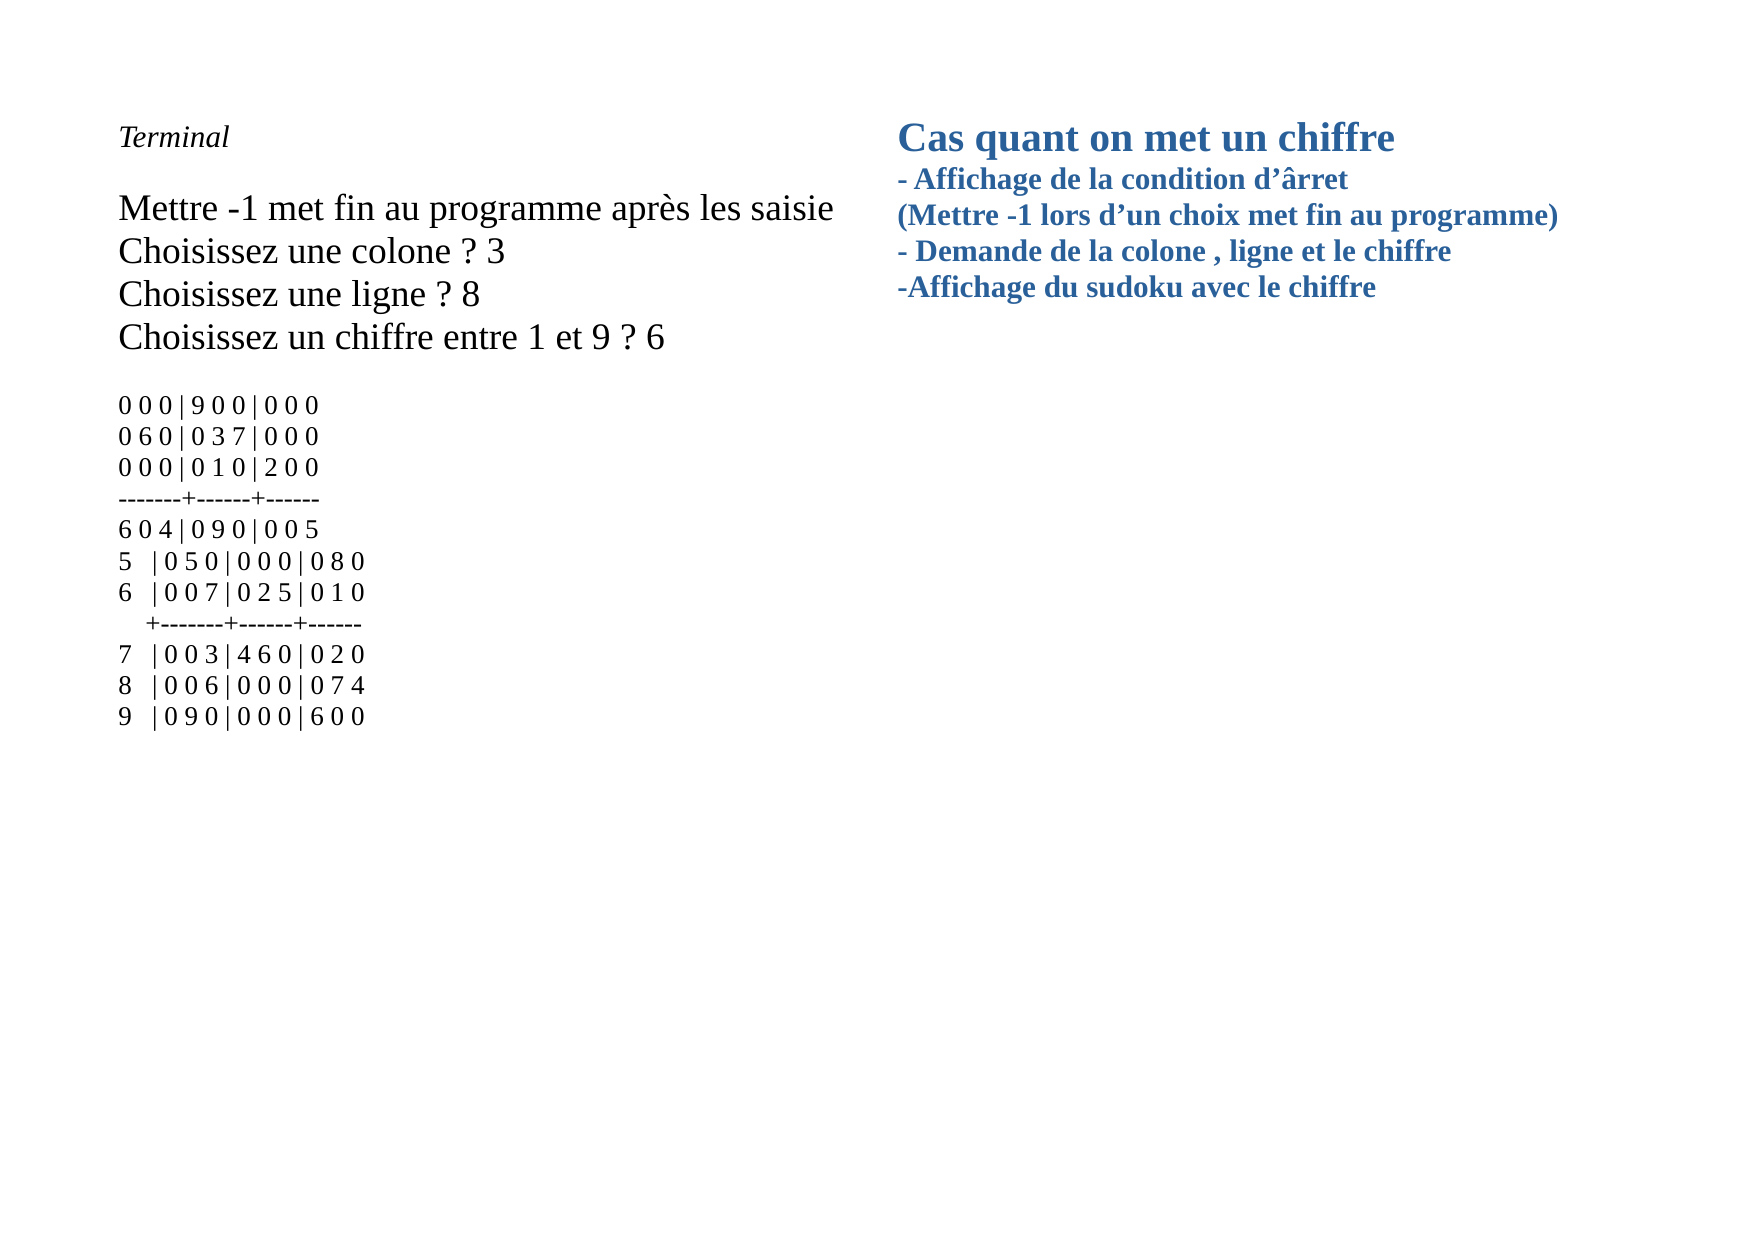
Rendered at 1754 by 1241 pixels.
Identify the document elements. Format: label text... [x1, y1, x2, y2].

text Terminal [118, 118, 1636, 154]
text Choisissez une colone ? 3 [118, 228, 1636, 271]
text -------+------+------ [118, 482, 1636, 513]
text Choisissez un chiffre entre 1 et 9 ? 6 [118, 314, 1636, 358]
text 0 0 0 | 9 0 0 | 0 0 0 [118, 389, 1636, 420]
text 6 0 4 | 0 9 0 | 0 0 5 [118, 513, 1636, 544]
text 8 | 0 0 6 | 0 0 0 | 0 7 4 [118, 669, 1636, 700]
text 6 | 0 0 7 | 0 2 5 | 0 1 0 [118, 576, 1636, 607]
text 5 | 0 5 0 | 0 0 0 | 0 8 0 [118, 544, 1636, 576]
text +-------+------+------ [118, 607, 1636, 638]
text Choisissez une ligne ? 8 [118, 271, 1636, 314]
text 0 6 0 | 0 3 7 | 0 0 0 [118, 420, 1636, 451]
text 0 0 0 | 0 1 0 | 2 0 0 [118, 451, 1636, 482]
text Mettre -1 met fin au programme après les saisie [118, 185, 1636, 228]
text 7 | 0 0 3 | 4 6 0 | 0 2 0 [118, 638, 1636, 669]
text 9 | 0 9 0 | 0 0 0 | 6 0 0 [118, 700, 1636, 731]
